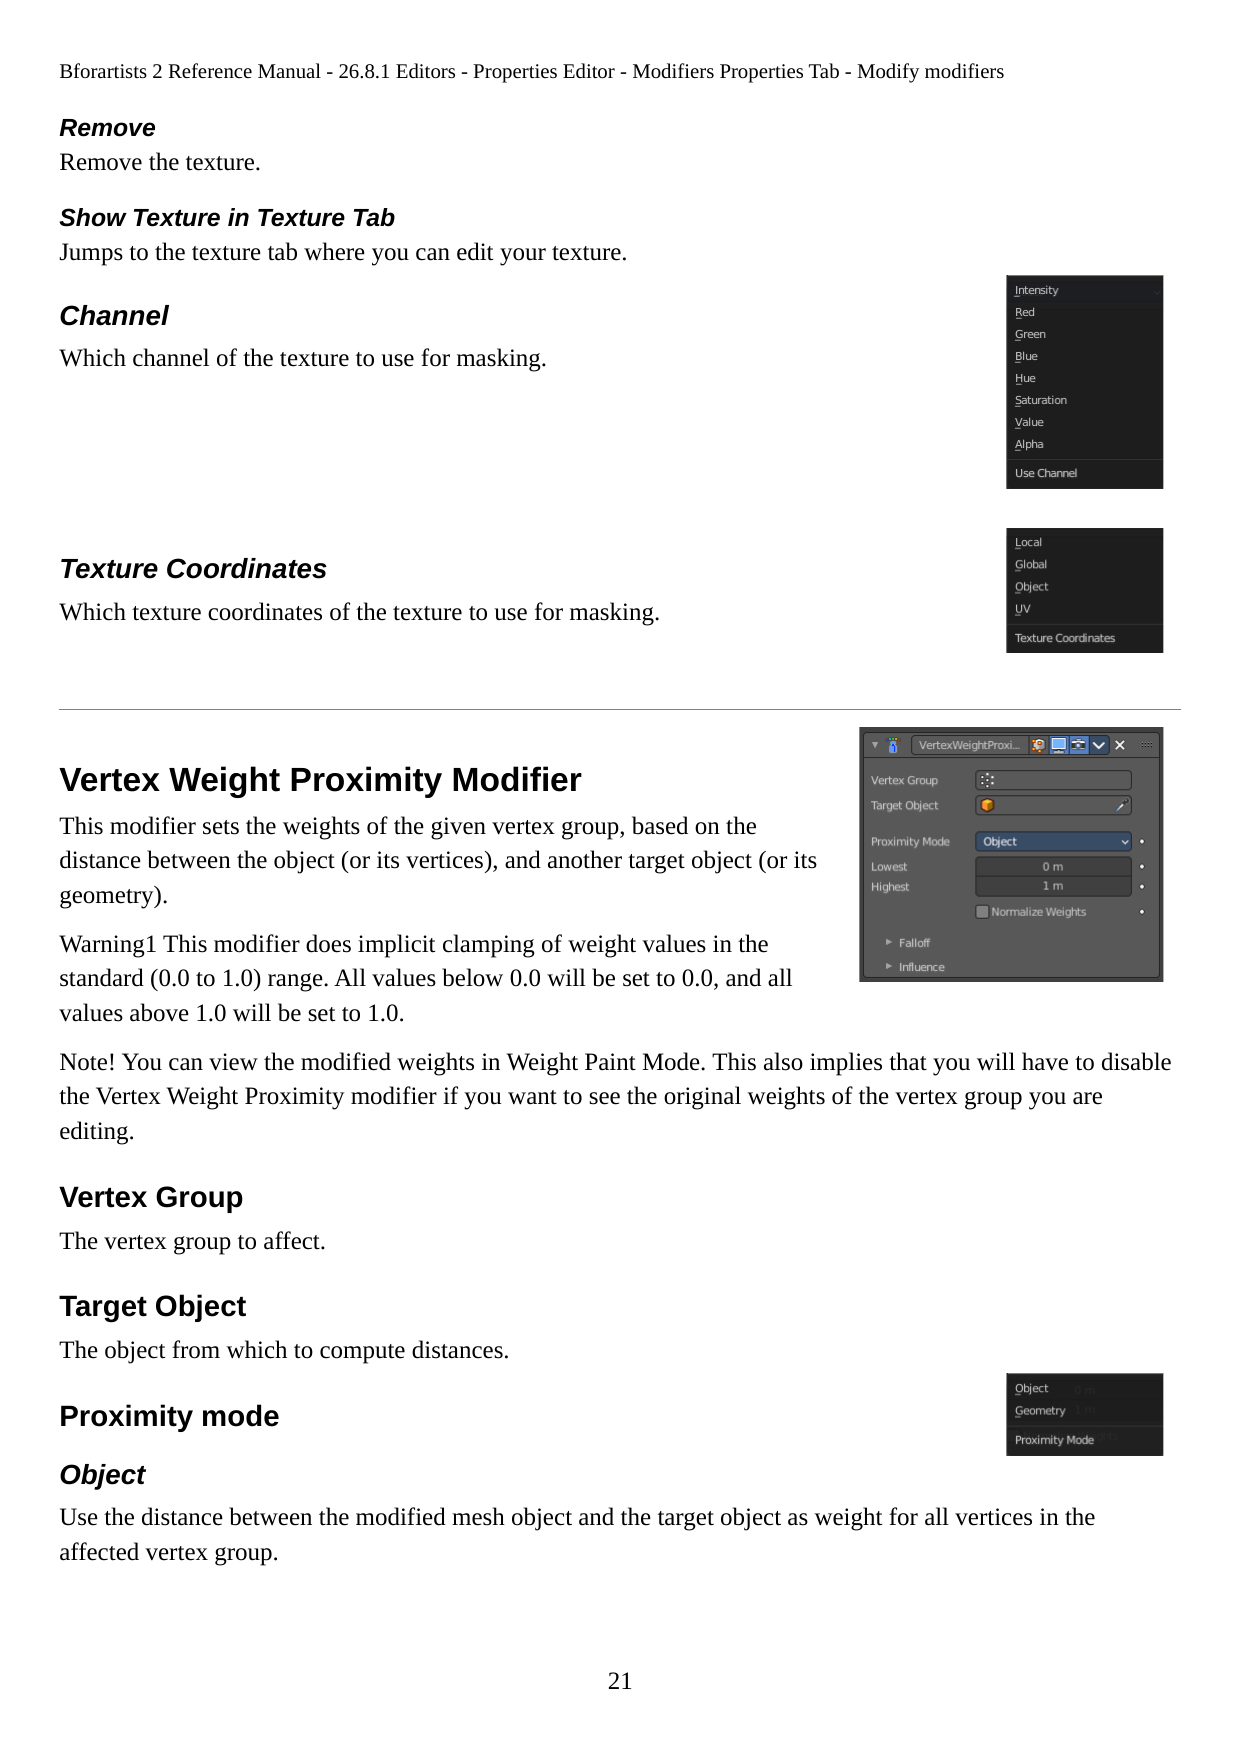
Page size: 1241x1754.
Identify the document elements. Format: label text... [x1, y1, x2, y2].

picture [1006, 275, 1164, 489]
text Jumps to the texture tab where you can edit your texture. [59, 237, 1181, 266]
text Which channel of the texture to use for masking. [59, 343, 1006, 372]
subtitle [1164, 299, 1181, 331]
picture [1006, 528, 1164, 653]
subtitle [1164, 760, 1181, 798]
subtitle Texture Coordinates [59, 552, 1006, 584]
subtitle Proximity mode [59, 1399, 1006, 1433]
subtitle Vertex Weight Proximity Modifier [59, 760, 859, 798]
subtitle [1164, 552, 1181, 584]
text This modifier sets the weights of the given vertex group, based on the distance between the object (or its vertices), and another target object (or its geometry). [59, 811, 859, 908]
subtitle Target Object [59, 1289, 1181, 1323]
picture [859, 727, 1164, 982]
subtitle Show Texture in Texture Tab [59, 203, 1181, 231]
subtitle Remove [59, 113, 1181, 141]
text The vertex group to affect. [59, 1226, 1181, 1254]
text The object from which to compute distances. [59, 1336, 1181, 1364]
text Warning1 This modifier does implicit clamping of weight values in the standard (0.0 to 1.0) range. All values below 0.0 will be set to 0.0, and all values above 1.0 will be set to 1.0. [59, 929, 1181, 1027]
text Which texture coordinates of the texture to use for masking. [59, 597, 1006, 625]
subtitle [1164, 1399, 1181, 1433]
text Note! You can view the modified weights in Weight Paint Mode. This also implies that you will have to disable the Vertex Weight Proximity modifier if you want to see the original weights of the vertex group you are editing. [59, 1047, 1181, 1144]
subtitle Vertex Group [59, 1179, 1181, 1213]
text Remove the texture. [59, 147, 1181, 176]
subtitle Channel [59, 299, 1006, 331]
text Use the distance between the modified mesh object and the target object as weight for all vertices in the affected vertex group. [59, 1502, 1181, 1566]
picture [1006, 1373, 1164, 1456]
subtitle Object [59, 1458, 1181, 1490]
